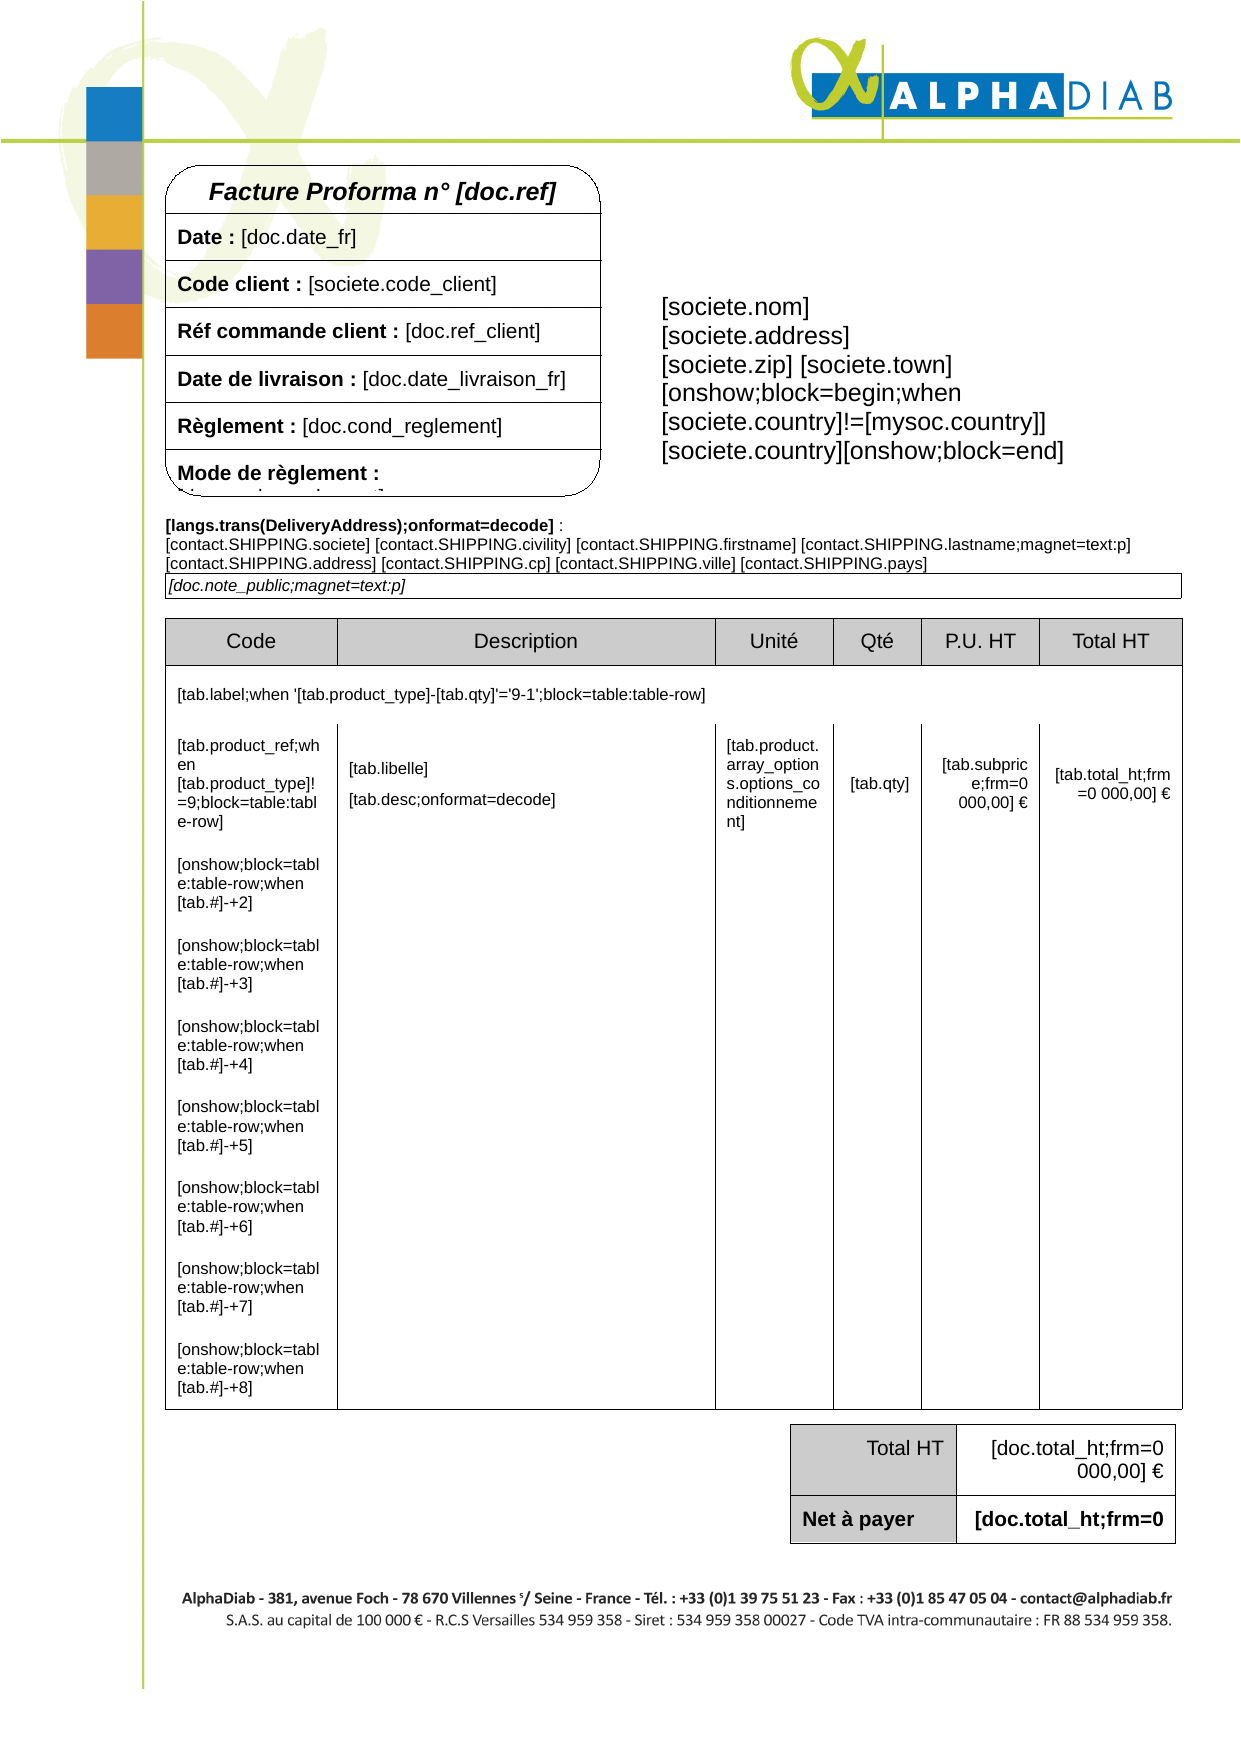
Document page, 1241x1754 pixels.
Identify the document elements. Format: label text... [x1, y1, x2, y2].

table_cell [1040, 1005, 1182, 1086]
table_cell Code client : [societe.code_client] [661, 292, 1127, 465]
table_cell [922, 1166, 1039, 1247]
table_cell [716, 1328, 833, 1409]
table_cell [tab.libelle] [tab.desc;onformat=decode] [338, 724, 715, 843]
table_cell [tab.qty] [834, 724, 921, 843]
table_cell [tab.label;when '[tab.product_type]-[tab.qty]'='9-1';block=table:table-row] [166, 666, 1182, 724]
table_header P.U. HT [922, 619, 1039, 665]
table_cell [onshow;block=table:table-row;when [tab.#]-+7] [166, 1247, 337, 1328]
table_cell [338, 1247, 715, 1328]
table_cell Mode de règlement : [doc.mode_reglement] [165, 450, 602, 496]
table_cell [tab.subprice;frm=0 000,00] € [922, 724, 1039, 843]
table_header Unité [716, 619, 833, 665]
table_cell [doc.total_ht;frm=0 [957, 1496, 1175, 1542]
table_cell Net à payer [791, 1496, 956, 1542]
table_cell [1040, 843, 1182, 924]
table_cell [834, 924, 921, 1005]
table_cell [716, 1086, 833, 1166]
table_cell [onshow;block=table:table-row;when [tab.#]-+5] [166, 1086, 337, 1166]
table_header [674, 1410, 1181, 1571]
table_cell [834, 1005, 921, 1086]
table_header Description [338, 619, 715, 665]
table_cell [tab.product_ref;when [tab.product_type]!=9;block=table:table-row] [166, 724, 337, 843]
table_cell [onshow;block=table:table-row;when [tab.#]-+6] [166, 1166, 337, 1247]
picture [1, 1, 1240, 1689]
table_header Code [166, 619, 337, 665]
table_cell [922, 843, 1039, 924]
table_cell [834, 1166, 921, 1247]
text [doc.note_public;magnet=text:p] [166, 574, 1181, 598]
table_cell [onshow;block=table:table-row;when [tab.#]-+3] [166, 924, 337, 1005]
table_cell [1040, 1328, 1182, 1409]
text [langs.trans(DeliveryAddress);onformat=decode] : [contact.SHIPPING.societe] [contact.SHIPPING.civility] [contact.SHIPPING.firstname] [contact.SHIPPING.lastname;magnet=text:p] [contact.SHIPPING.address] [contact.SHIPPING.cp] [contact.SHIPPING.ville] [contact.SHIPPING.pays] [165, 516, 1181, 573]
table_cell [922, 1328, 1039, 1409]
table_cell [834, 1086, 921, 1166]
table_cell [716, 1005, 833, 1086]
table_cell [tab.product.array_options.options_conditionnement] [716, 724, 833, 843]
table_cell [338, 1166, 715, 1247]
table_cell [716, 1166, 833, 1247]
table_header Total HT [1040, 619, 1182, 665]
table_cell [338, 1086, 715, 1166]
table_cell [1040, 1166, 1182, 1247]
table_cell [922, 1005, 1039, 1086]
table_cell Date : [doc.date_fr] [166, 214, 600, 260]
table_cell [716, 843, 833, 924]
table_cell [onshow;block=table:table-row;when [tab.#]-+4] [166, 1005, 337, 1086]
table_cell Réf commande client : [doc.ref_client] [166, 308, 600, 354]
table_header Total HT [791, 1425, 956, 1495]
table_cell Code client : [societe.code_client] [166, 261, 600, 307]
table_header Facture Proforma n° [doc.ref] [165, 165, 602, 213]
table_cell [716, 1247, 833, 1328]
table_cell [834, 1328, 921, 1409]
table_cell [1040, 1086, 1182, 1166]
table_cell [338, 843, 715, 924]
table_cell [onshow;block=table:table-row;when [tab.#]-+8] [166, 1328, 337, 1409]
table_cell [922, 1086, 1039, 1166]
table_cell Règlement : [doc.cond_reglement] [166, 403, 600, 449]
table_cell [338, 924, 715, 1005]
table_cell [1040, 1247, 1182, 1328]
table_cell [716, 924, 833, 1005]
table_cell [1040, 924, 1182, 1005]
table_header Qté [834, 619, 921, 665]
table_cell Date de livraison : [doc.date_livraison_fr] [166, 356, 600, 402]
table_header [doc.total_ht;frm=0 000,00] € [957, 1425, 1175, 1495]
table_cell [338, 1005, 715, 1086]
table_cell [onshow;block=table:table-row;when [tab.#]-+2] [166, 843, 337, 924]
table_cell [922, 1247, 1039, 1328]
table_cell [922, 924, 1039, 1005]
table_cell [tab.total_ht;frm=0 000,00] € [1040, 724, 1182, 843]
table_cell [338, 1328, 715, 1409]
table_header [170, 1410, 674, 1571]
table_cell [834, 1247, 921, 1328]
table_cell [834, 843, 921, 924]
